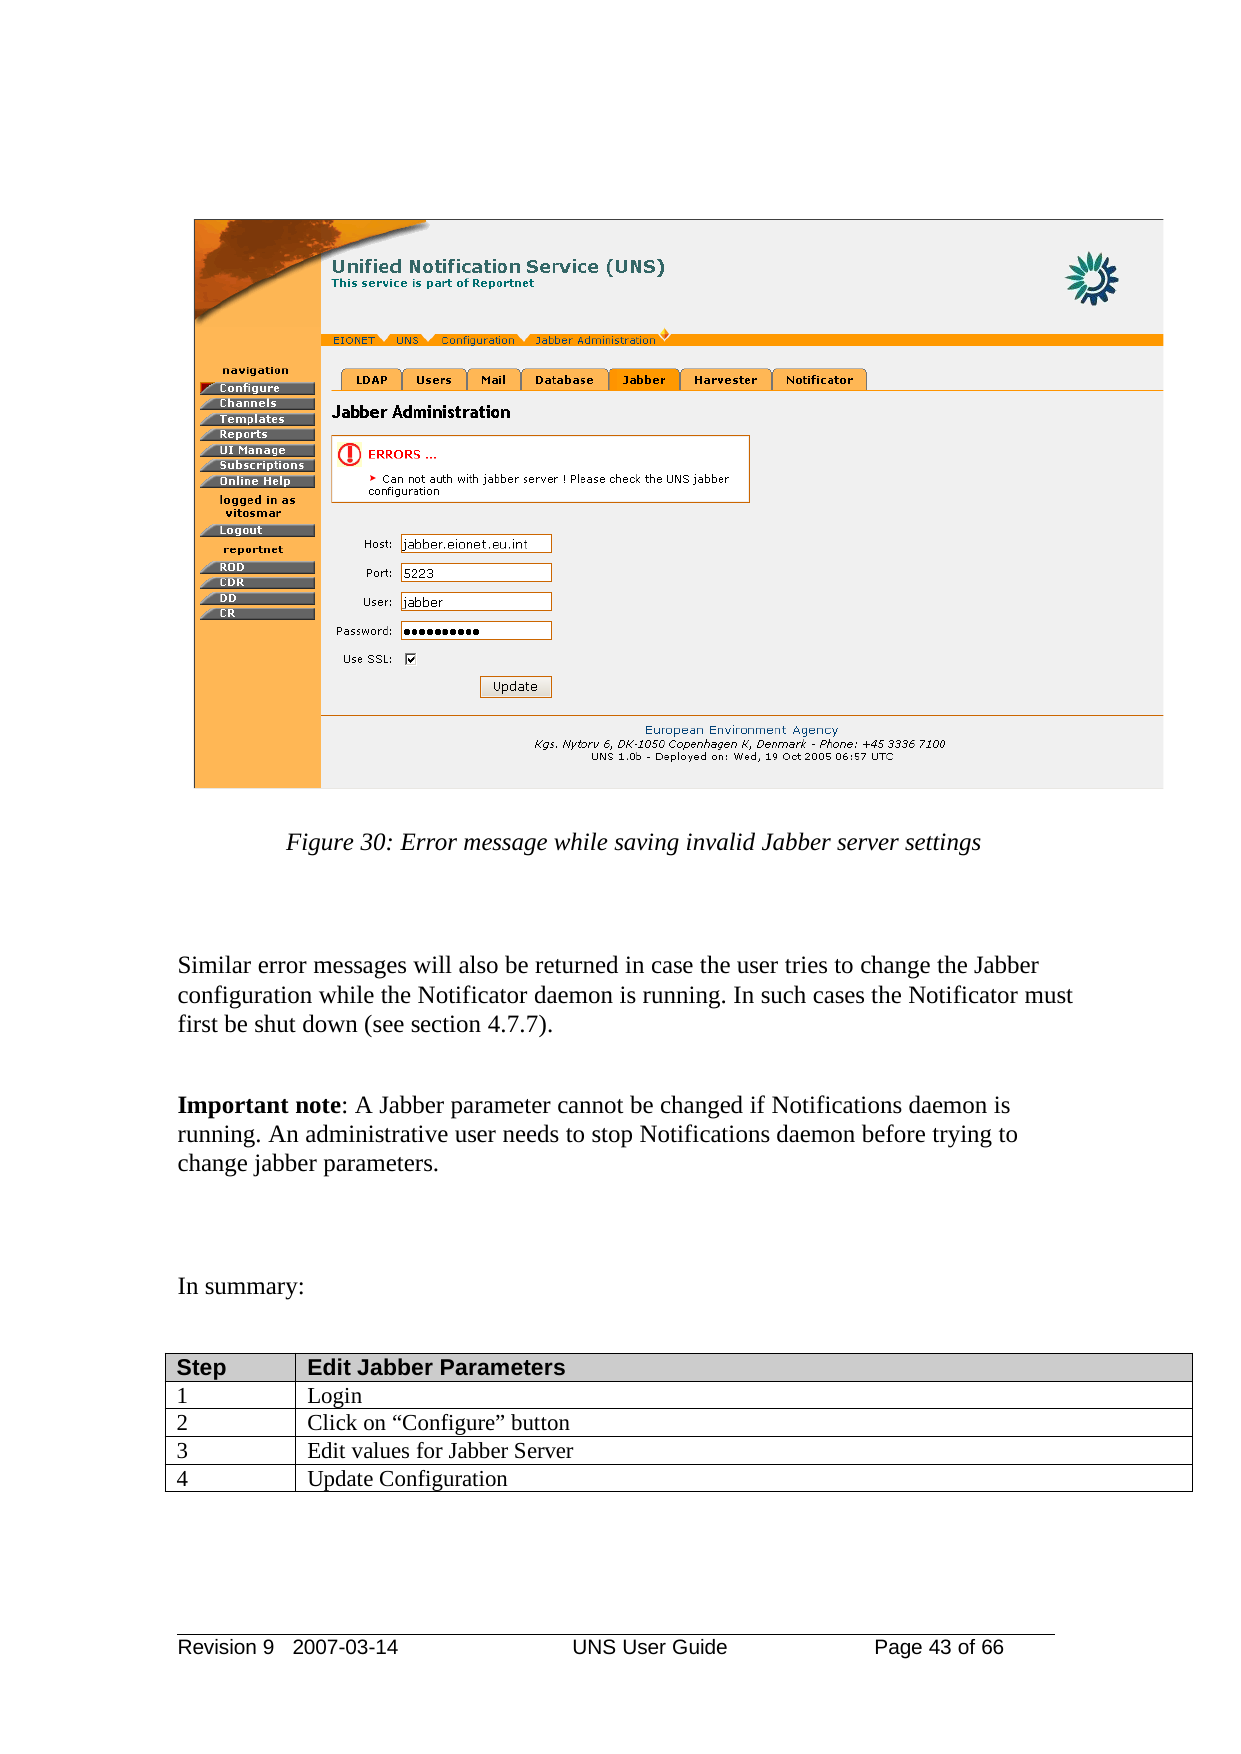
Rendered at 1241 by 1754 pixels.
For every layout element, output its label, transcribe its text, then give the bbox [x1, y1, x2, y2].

text Important note: A Jabber parameter cannot be changed if Notifications daemon is running. An administrative user needs to stop Notifications daemon before trying to change jabber parameters. [177, 1090, 1092, 1177]
table_header Step [166, 1354, 295, 1381]
table_cell 3 [166, 1437, 295, 1463]
table_cell Click on “Configure” button [296, 1409, 1192, 1436]
table_cell Update Configuration [296, 1465, 1192, 1491]
table_cell 2 [166, 1409, 295, 1436]
text Figure 30: Error message while saving invalid Jabber server settings [177, 827, 1092, 856]
text In summary: [177, 1271, 1092, 1300]
table_cell Edit values for Jabber Server [296, 1437, 1192, 1463]
table_cell Login [296, 1382, 1192, 1408]
text Similar error messages will also be returned in case the user tries to change the Jabber configuration while the Notificator daemon is running. In such cases the Notificator must first be shut down (see section 4.7.7). [177, 950, 1092, 1038]
table_cell 4 [166, 1465, 295, 1491]
table_header Edit Jabber Parameters [296, 1354, 1192, 1381]
table_cell 1 [166, 1382, 295, 1408]
picture [193, 219, 1164, 789]
